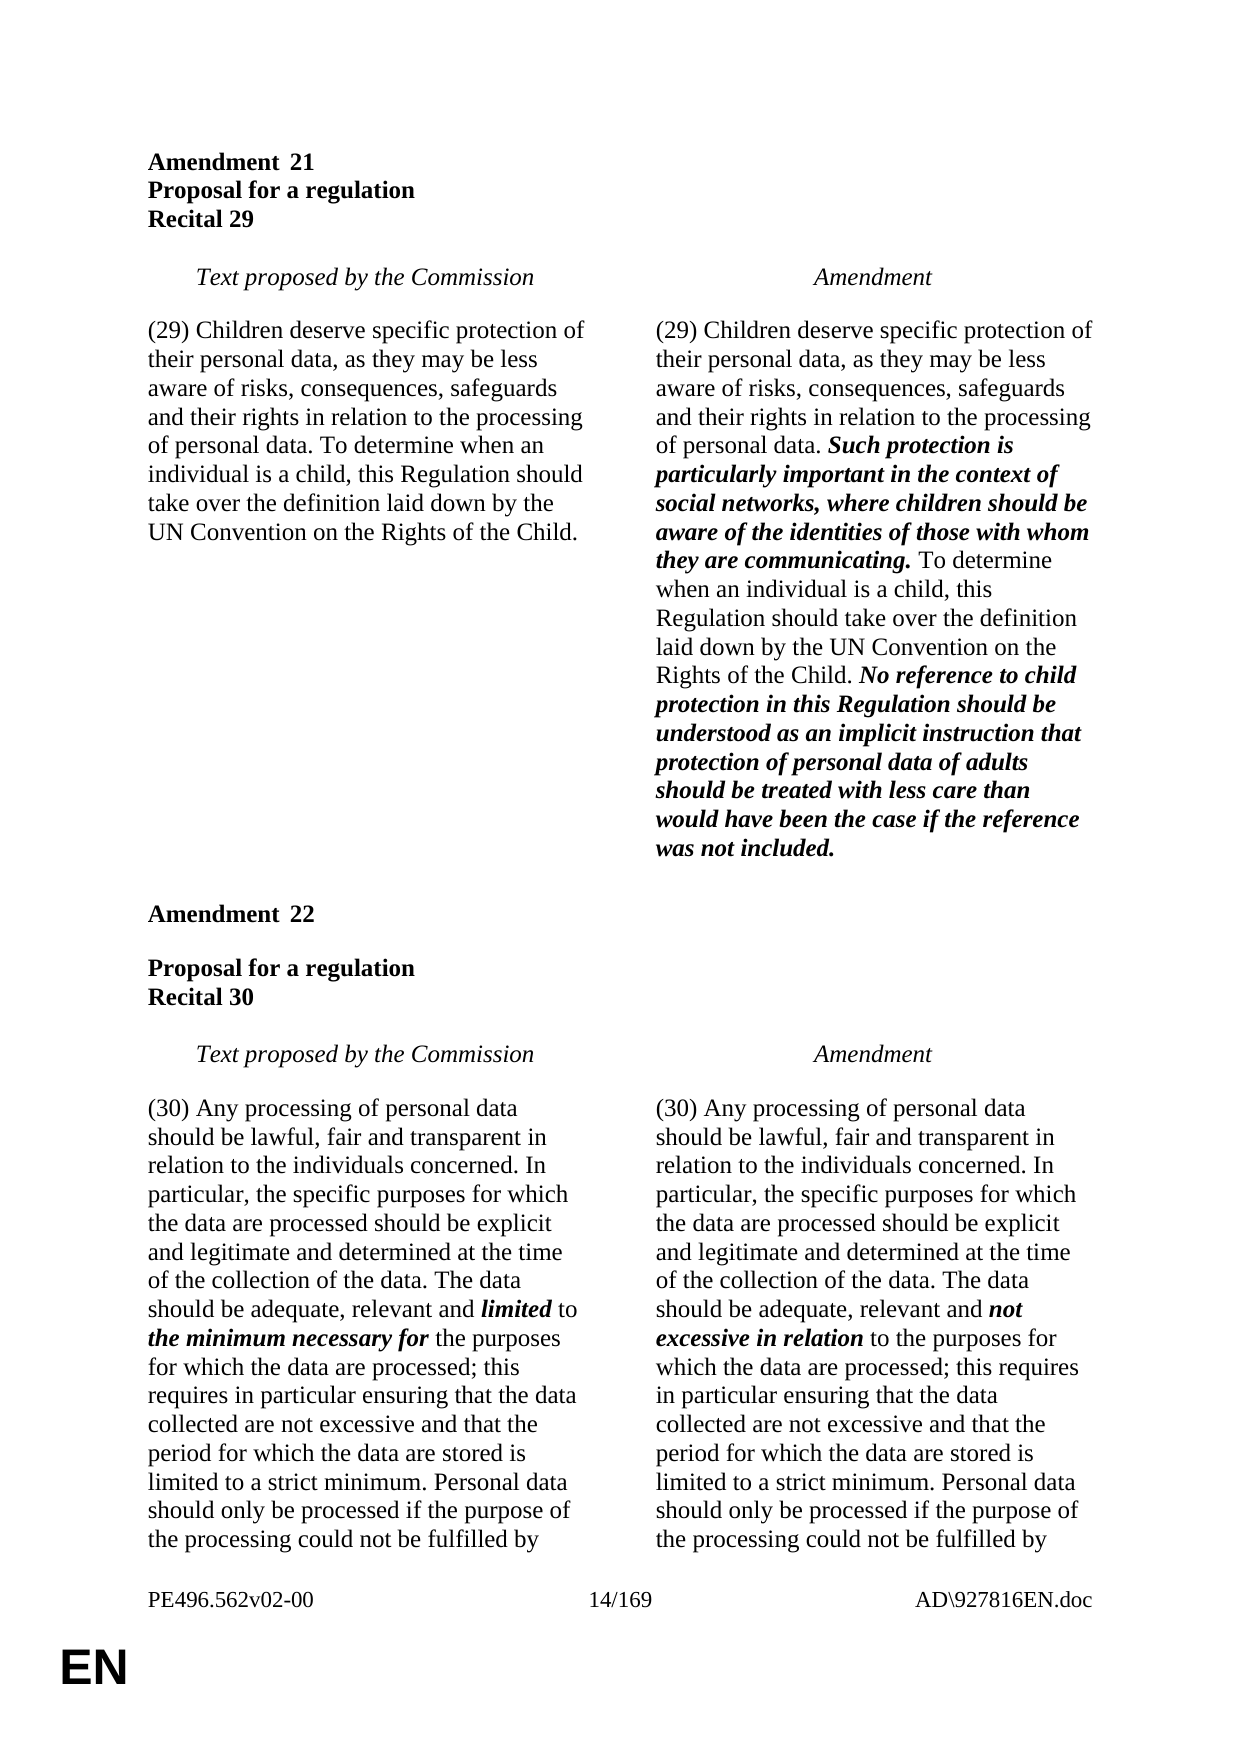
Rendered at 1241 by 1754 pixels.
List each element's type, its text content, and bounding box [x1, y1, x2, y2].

table_cell Text proposed by the Commission [112, 1039, 620, 1093]
table_cell (30) Any processing of personal data should be lawful, fair and transparent in relation to the individuals concerned. In particular, the specific purposes for which the data are processed should be explicit and legitimate and determined at the time of the collection of the data. The data should be adequate, relevant and not excessive in relation to the purposes for which the data are processed; this requires in particular ensuring that the data collected are not excessive and that the period for which the data are stored is limited to a strict minimum. Personal data should only be processed if the purpose of the processing could not be fulfilled by [620, 1093, 1128, 1553]
text <Article>Recital 30</Article> [148, 982, 1092, 1011]
table_cell Amendment [620, 262, 1128, 316]
table_cell Text proposed by the Commission [112, 262, 620, 316]
table_cell (29) Children deserve specific protection of their personal data, as they may be less aware of risks, consequences, safeguards and their rights in relation to the processing of personal data. To determine when an individual is a child, this Regulation should take over the definition laid down by the UN Convention on the Rights of the Child. [112, 316, 620, 874]
table_header [112, 233, 1128, 262]
table_cell (30) Any processing of personal data should be lawful, fair and transparent in relation to the individuals concerned. In particular, the specific purposes for which the data are processed should be explicit and legitimate and determined at the time of the collection of the data. The data should be adequate, relevant and limited to the minimum necessary for the purposes for which the data are processed; this requires in particular ensuring that the data collected are not excessive and that the period for which the data are stored is limited to a strict minimum. Personal data should only be processed if the purpose of the processing could not be fulfilled by [112, 1093, 620, 1553]
text <Article>Recital 29</Article> [148, 204, 1092, 233]
text <DocAmend>Proposal for a regulation</DocAmend> [148, 953, 1092, 982]
table_cell (29) Children deserve specific protection of their personal data, as they may be less aware of risks, consequences, safeguards and their rights in relation to the processing of personal data. Such protection is particularly important in the context of social networks, where children should be aware of the identities of those with whom they are communicating. To determine when an individual is a child, this Regulation should take over the definition laid down by the UN Convention on the Rights of the Child. No reference to child protection in this Regulation should be understood as an implicit instruction that protection of personal data of adults should be treated with less care than would have been the case if the reference was not included. [620, 316, 1128, 874]
text <Amend>Amendment <NumAm>21</NumAm> [148, 147, 1092, 176]
table_cell Amendment [620, 1039, 1128, 1093]
text <Amend>Amendment <NumAm>22</NumAm> [148, 899, 1092, 928]
text <DocAmend>Proposal for a regulation</DocAmend> [148, 176, 1092, 204]
table_header [112, 1011, 1128, 1039]
